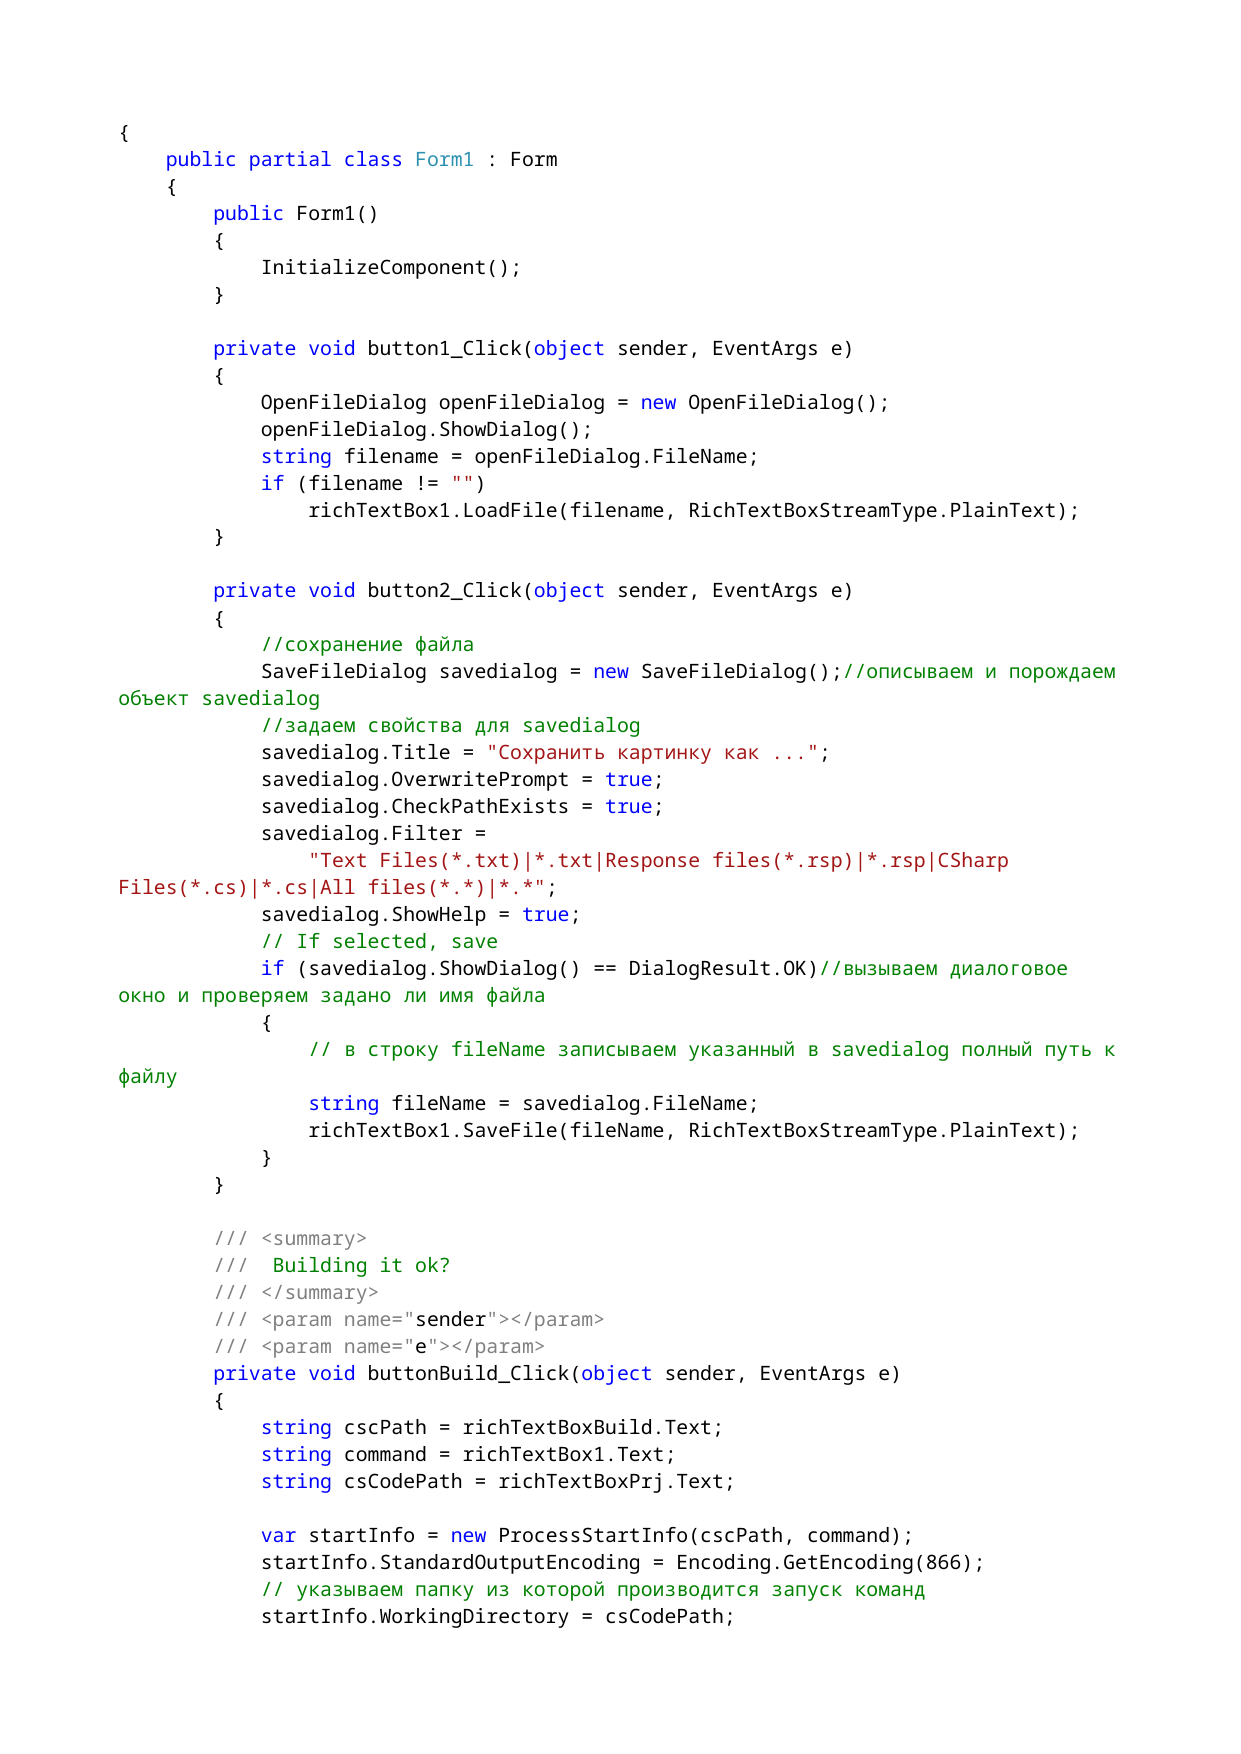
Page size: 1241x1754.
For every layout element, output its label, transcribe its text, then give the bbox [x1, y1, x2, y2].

text } [118, 523, 1122, 550]
text "Text Files(*.txt)|*.txt|Response files(*.rsp)|*.rsp|CSharp Files(*.cs)|*.cs|All files(*.*)|*.*"; [118, 847, 1122, 901]
text InitializeComponent(); [118, 253, 1122, 280]
text string csCodePath = richTextBoxPrj.Text; [118, 1467, 1122, 1494]
text // в строку fileName записываем указанный в savedialog полный путь к файлу [118, 1035, 1122, 1089]
text /// <param name="e"></param> [118, 1332, 1122, 1359]
text // указываем папку из которой производится запуск команд [118, 1575, 1122, 1602]
text startInfo.WorkingDirectory = csCodePath; [118, 1602, 1122, 1629]
text //сохранение файла [118, 631, 1122, 658]
text public Form1() [118, 199, 1122, 226]
text private void button1_Click(object sender, EventArgs e) [118, 334, 1122, 361]
text } [118, 1170, 1122, 1197]
text { [118, 361, 1122, 388]
text // If selected, save [118, 927, 1122, 954]
text savedialog.CheckPathExists = true; [118, 793, 1122, 819]
text SaveFileDialog savedialog = new SaveFileDialog();//описываем и порождаем объект savedialog [118, 658, 1122, 712]
text openFileDialog.ShowDialog(); [118, 415, 1122, 442]
text OpenFileDialog openFileDialog = new OpenFileDialog(); [118, 388, 1122, 415]
text } [118, 280, 1122, 307]
text /// <summary> [118, 1224, 1122, 1251]
text string fileName = savedialog.FileName; [118, 1089, 1122, 1116]
text { [118, 172, 1122, 199]
text string filename = openFileDialog.FileName; [118, 442, 1122, 469]
text savedialog.ShowHelp = true; [118, 901, 1122, 927]
text richTextBox1.LoadFile(filename, RichTextBoxStreamType.PlainText); [118, 496, 1122, 523]
text { [118, 118, 1122, 145]
text startInfo.StandardOutputEncoding = Encoding.GetEncoding(866); [118, 1548, 1122, 1575]
text string command = richTextBox1.Text; [118, 1440, 1122, 1467]
text //задаем свойства для savedialog [118, 712, 1122, 739]
text savedialog.Filter = [118, 819, 1122, 847]
text private void buttonBuild_Click(object sender, EventArgs e) [118, 1359, 1122, 1386]
text private void button2_Click(object sender, EventArgs e) [118, 577, 1122, 604]
text /// </summary> [118, 1278, 1122, 1305]
text { [118, 226, 1122, 253]
text richTextBox1.SaveFile(fileName, RichTextBoxStreamType.PlainText); [118, 1116, 1122, 1143]
text /// <param name="sender"></param> [118, 1305, 1122, 1332]
text { [118, 604, 1122, 631]
text savedialog.Title = "Сохранить картинку как ..."; [118, 739, 1122, 766]
text /// Building it ok? [118, 1251, 1122, 1278]
text { [118, 1386, 1122, 1413]
text } [118, 1143, 1122, 1170]
text { [118, 1008, 1122, 1035]
text savedialog.OverwritePrompt = true; [118, 766, 1122, 793]
text if (savedialog.ShowDialog() == DialogResult.OK)//вызываем диалоговое окно и проверяем задано ли имя файла [118, 954, 1122, 1008]
text if (filename != "") [118, 469, 1122, 496]
text public partial class Form1 : Form [118, 145, 1122, 172]
text var startInfo = new ProcessStartInfo(cscPath, command); [118, 1521, 1122, 1548]
text string cscPath = richTextBoxBuild.Text; [118, 1413, 1122, 1440]
